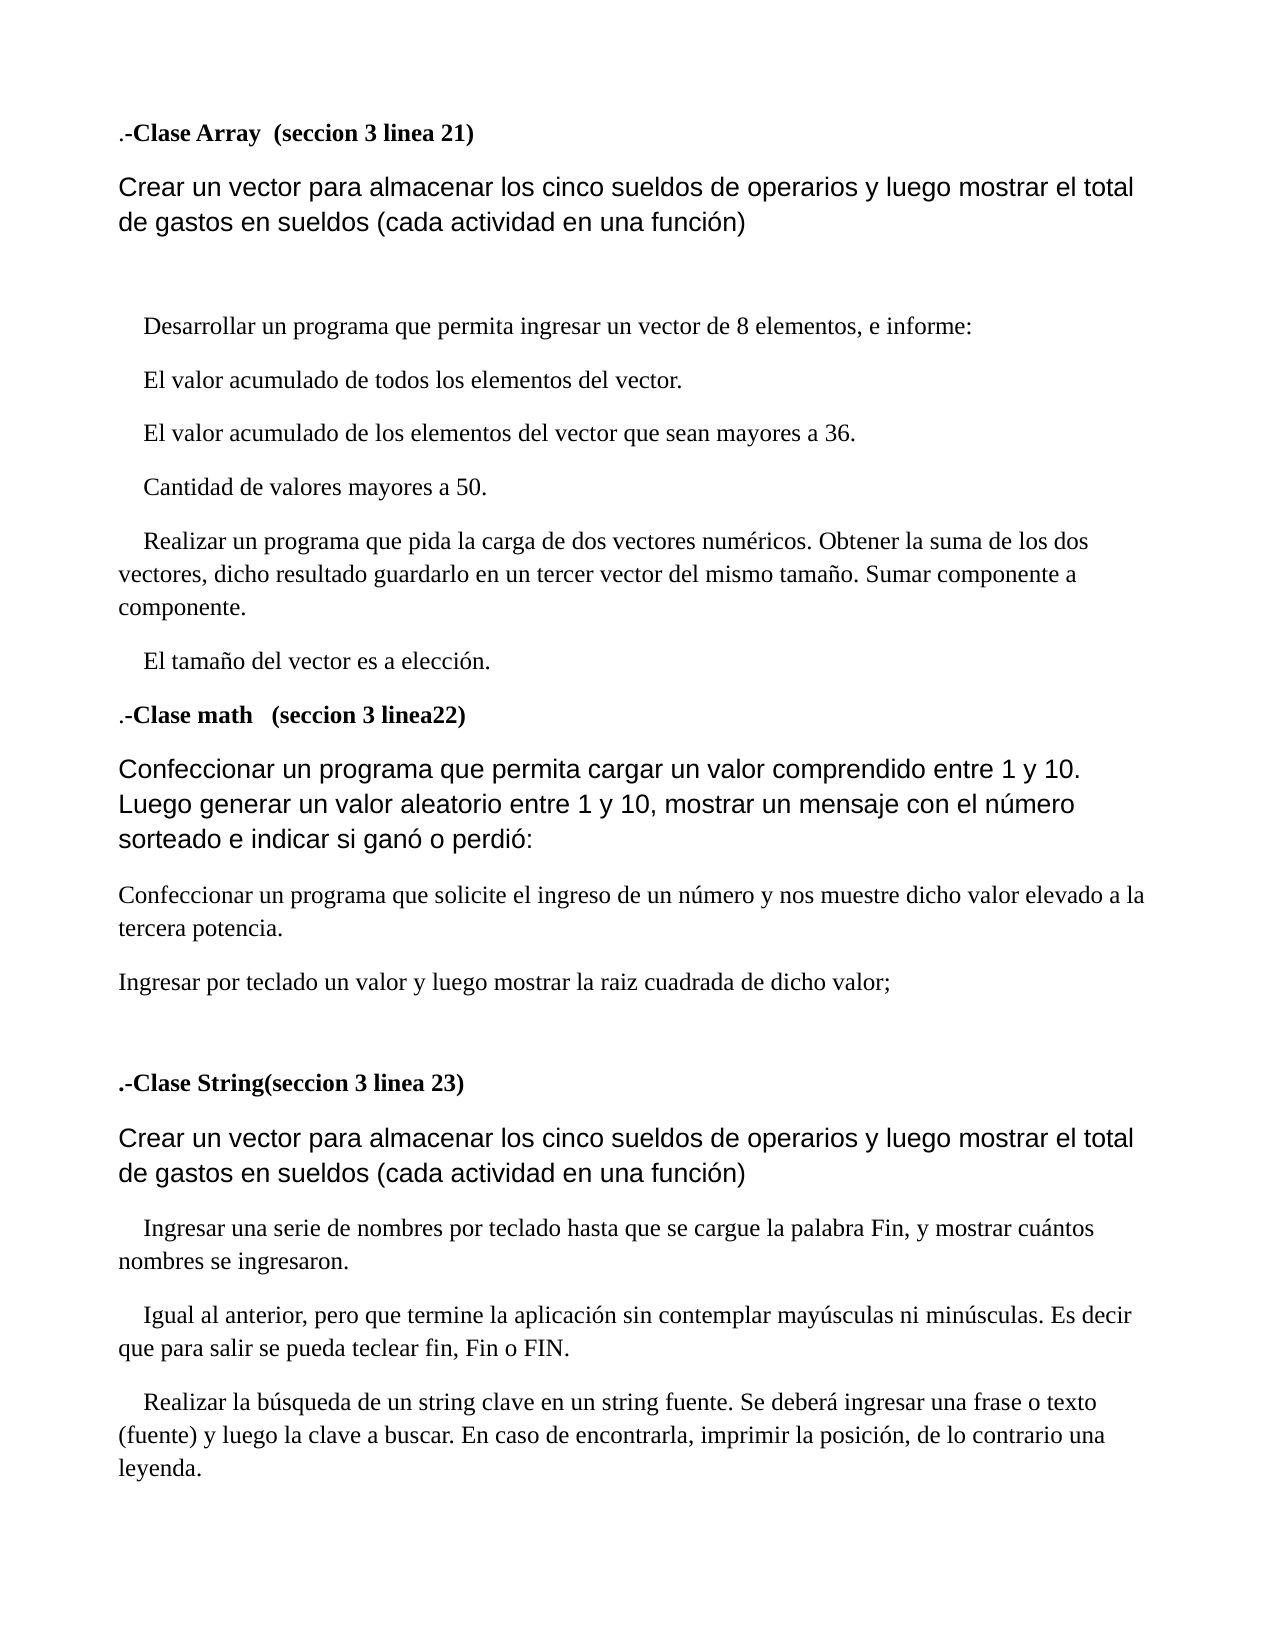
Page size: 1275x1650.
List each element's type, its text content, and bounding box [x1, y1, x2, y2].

text Crear un vector para almacenar los cinco sueldos de operarios y luego mostrar el total de gastos en sueldos (cada actividad en una función) [118, 172, 1157, 237]
text El valor acumulado de todos los elementos del vector. [118, 365, 1157, 393]
text Desarrollar un programa que permita ingresar un vector de 8 elementos, e informe: [118, 311, 1157, 339]
text El valor acumulado de los elementos del vector que sean mayores a 36. [118, 418, 1157, 447]
text El tamaño del vector es a elección. [118, 646, 1157, 675]
text Realizar la búsqueda de un string clave en un string fuente. Se deberá ingresar una frase o texto (fuente) y luego la clave a buscar. En caso de encontrarla, imprimir la posición, de lo contrario una leyenda. [118, 1387, 1157, 1482]
text Ingresar una serie de nombres por teclado hasta que se cargue la palabra Fin, y mostrar cuántos nombres se ingresaron. [118, 1213, 1157, 1275]
text Confeccionar un programa que solicite el ingreso de un número y nos muestre dicho valor elevado a la tercera potencia. [118, 880, 1157, 941]
text Crear un vector para almacenar los cinco sueldos de operarios y luego mostrar el total de gastos en sueldos (cada actividad en una función) [118, 1122, 1157, 1188]
text .-Clase Array (seccion 3 linea 21) [118, 118, 1157, 147]
text .-Clase math (seccion 3 linea22) [118, 700, 1157, 729]
text .-Clase String(seccion 3 linea 23) [118, 1068, 1157, 1097]
text Igual al anterior, pero que termine la aplicación sin contemplar mayúsculas ni minúsculas. Es decir que para salir se pueda teclear fin, Fin o FIN. [118, 1300, 1157, 1362]
text Confeccionar un programa que permita cargar un valor comprendido entre 1 y 10. Luego generar un valor aleatorio entre 1 y 10, mostrar un mensaje con el número sorteado e indicar si ganó o perdió: [118, 754, 1157, 854]
text Ingresar por teclado un valor y luego mostrar la raiz cuadrada de dicho valor; [118, 967, 1157, 995]
text Cantidad de valores mayores a 50. [118, 472, 1157, 501]
text Realizar un programa que pida la carga de dos vectores numéricos. Obtener la suma de los dos vectores, dicho resultado guardarlo en un tercer vector del mismo tamaño. Sumar componente a componente. [118, 526, 1157, 621]
